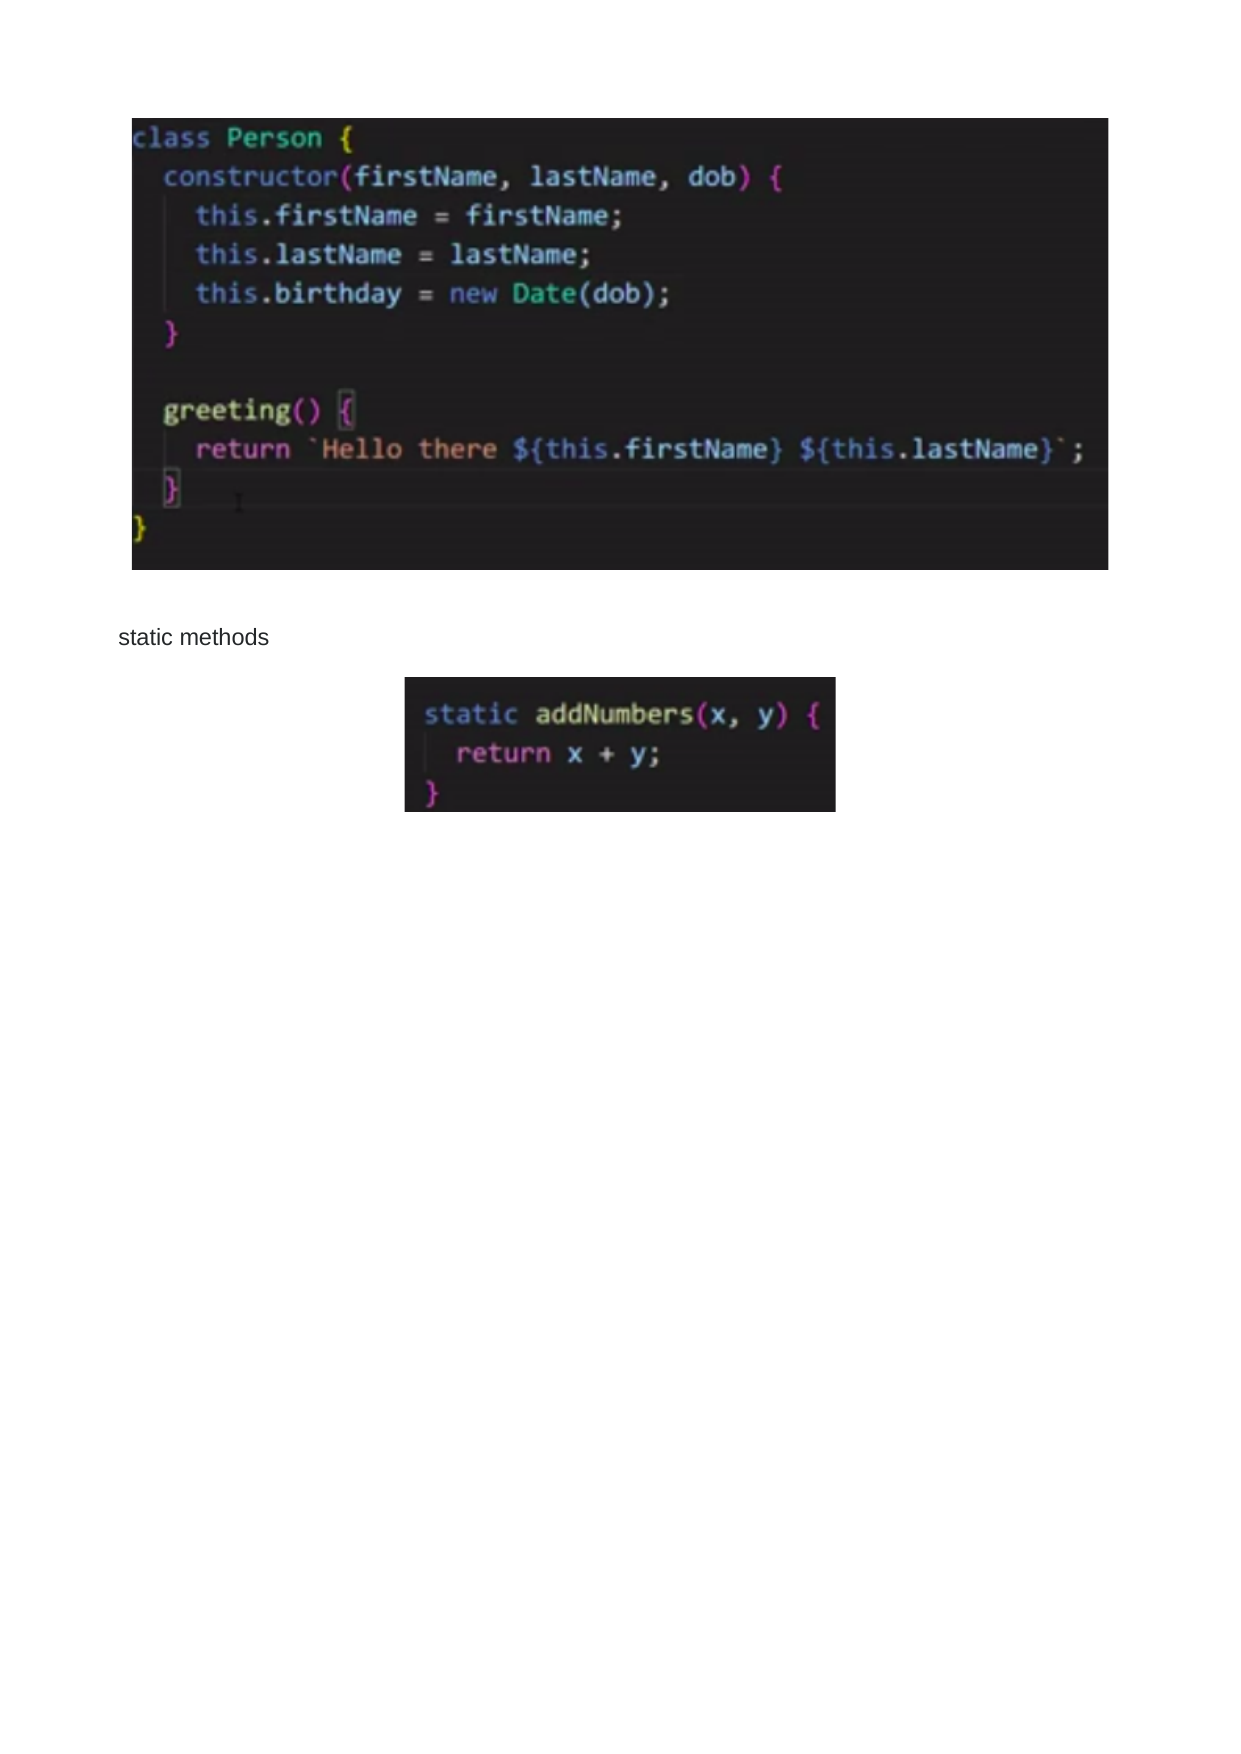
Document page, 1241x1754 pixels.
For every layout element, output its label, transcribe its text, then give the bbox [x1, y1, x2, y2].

text static methods [118, 623, 1122, 650]
picture [131, 118, 1109, 570]
picture [404, 677, 836, 812]
